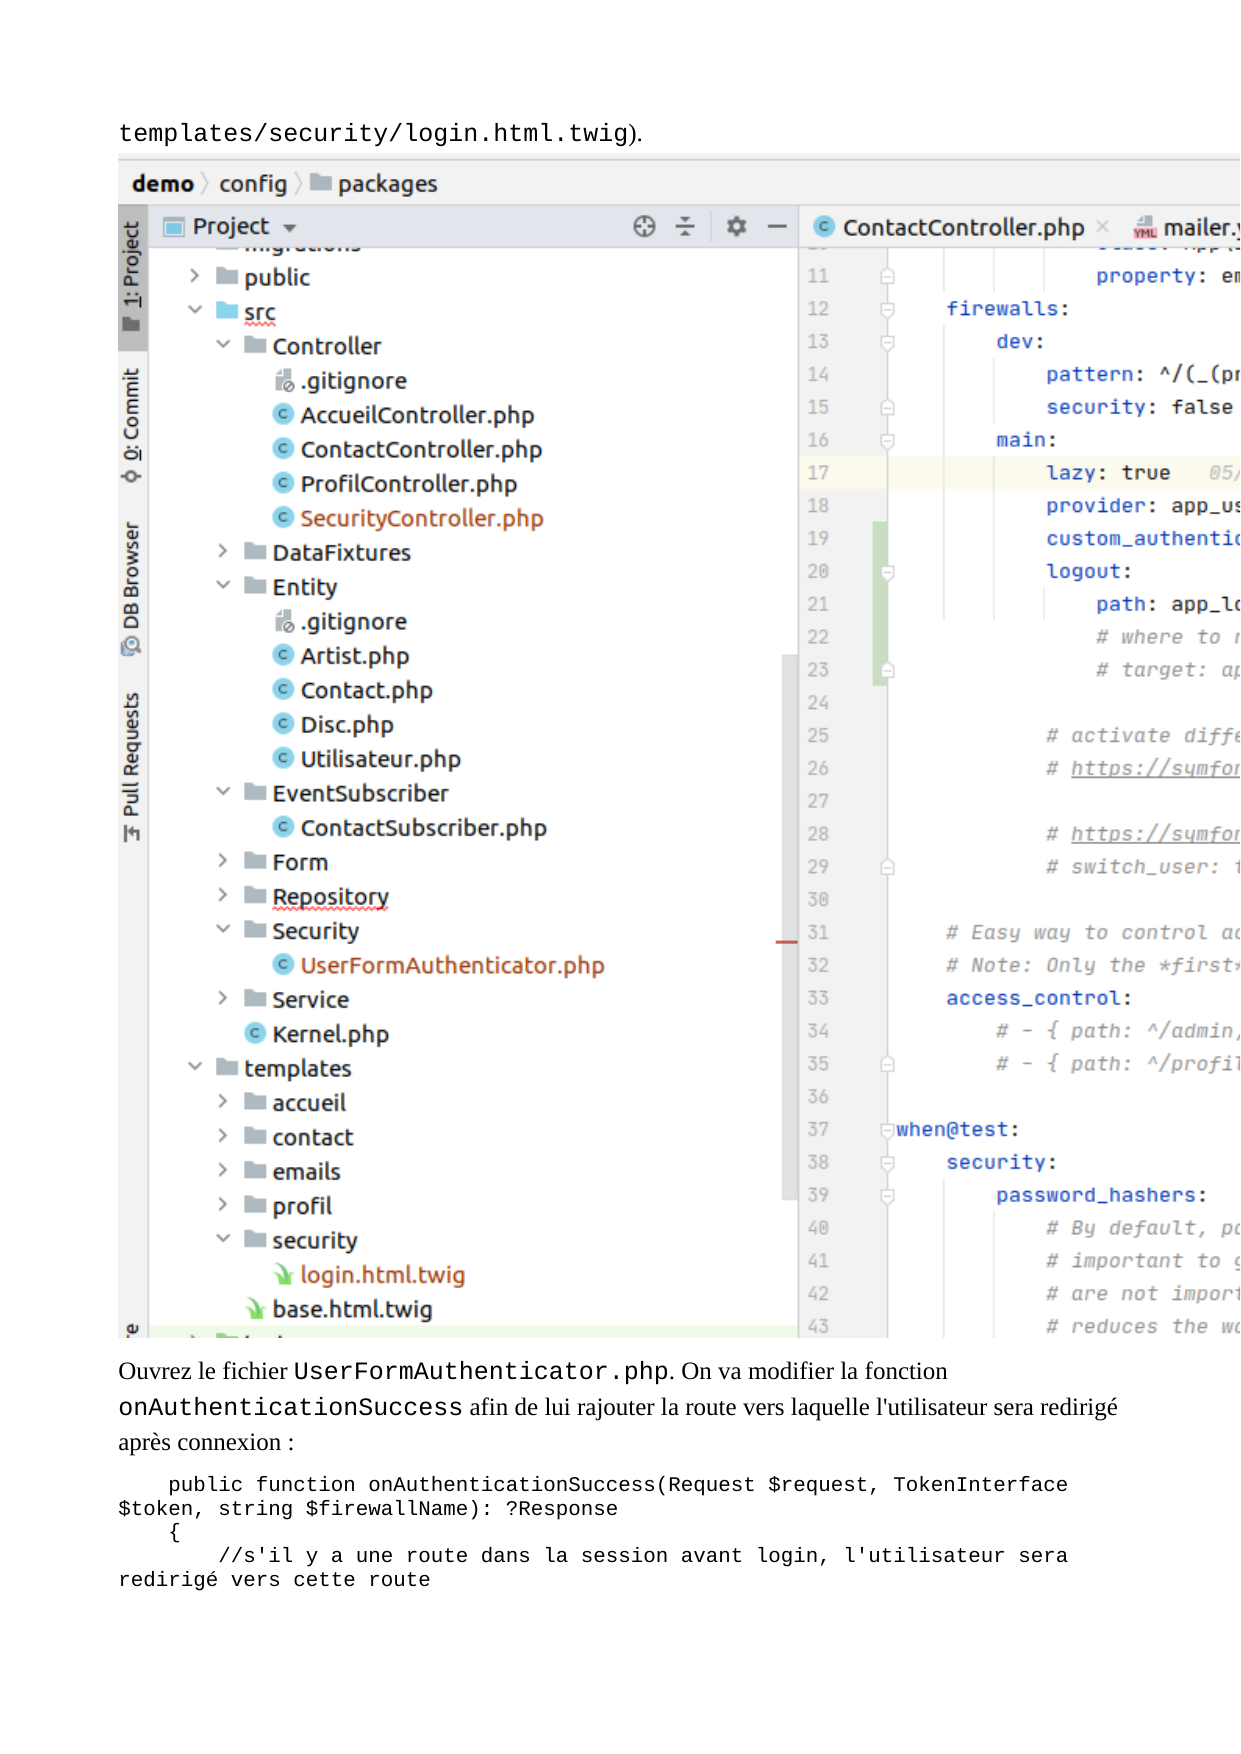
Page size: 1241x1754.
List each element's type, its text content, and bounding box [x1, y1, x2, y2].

text //s'il y a une route dans la session avant login, l'utilisateur sera redirigé vers cette route [118, 1545, 1122, 1592]
text templates/security/login.html.twig). [118, 118, 1122, 153]
text { [118, 1522, 1122, 1545]
text public function onAuthenticationSuccess(Request $request, TokenInterface $token, string $firewallName): ?Response [118, 1474, 1122, 1522]
text Ouvrez le fichier UserFormAuthenticator.php. On va modifier la fonction onAuthenticationSuccess afin de lui rajouter la route vers laquelle l'utilisateur sera redirigé après connexion : [118, 1356, 1122, 1455]
picture [118, 153, 1241, 1338]
